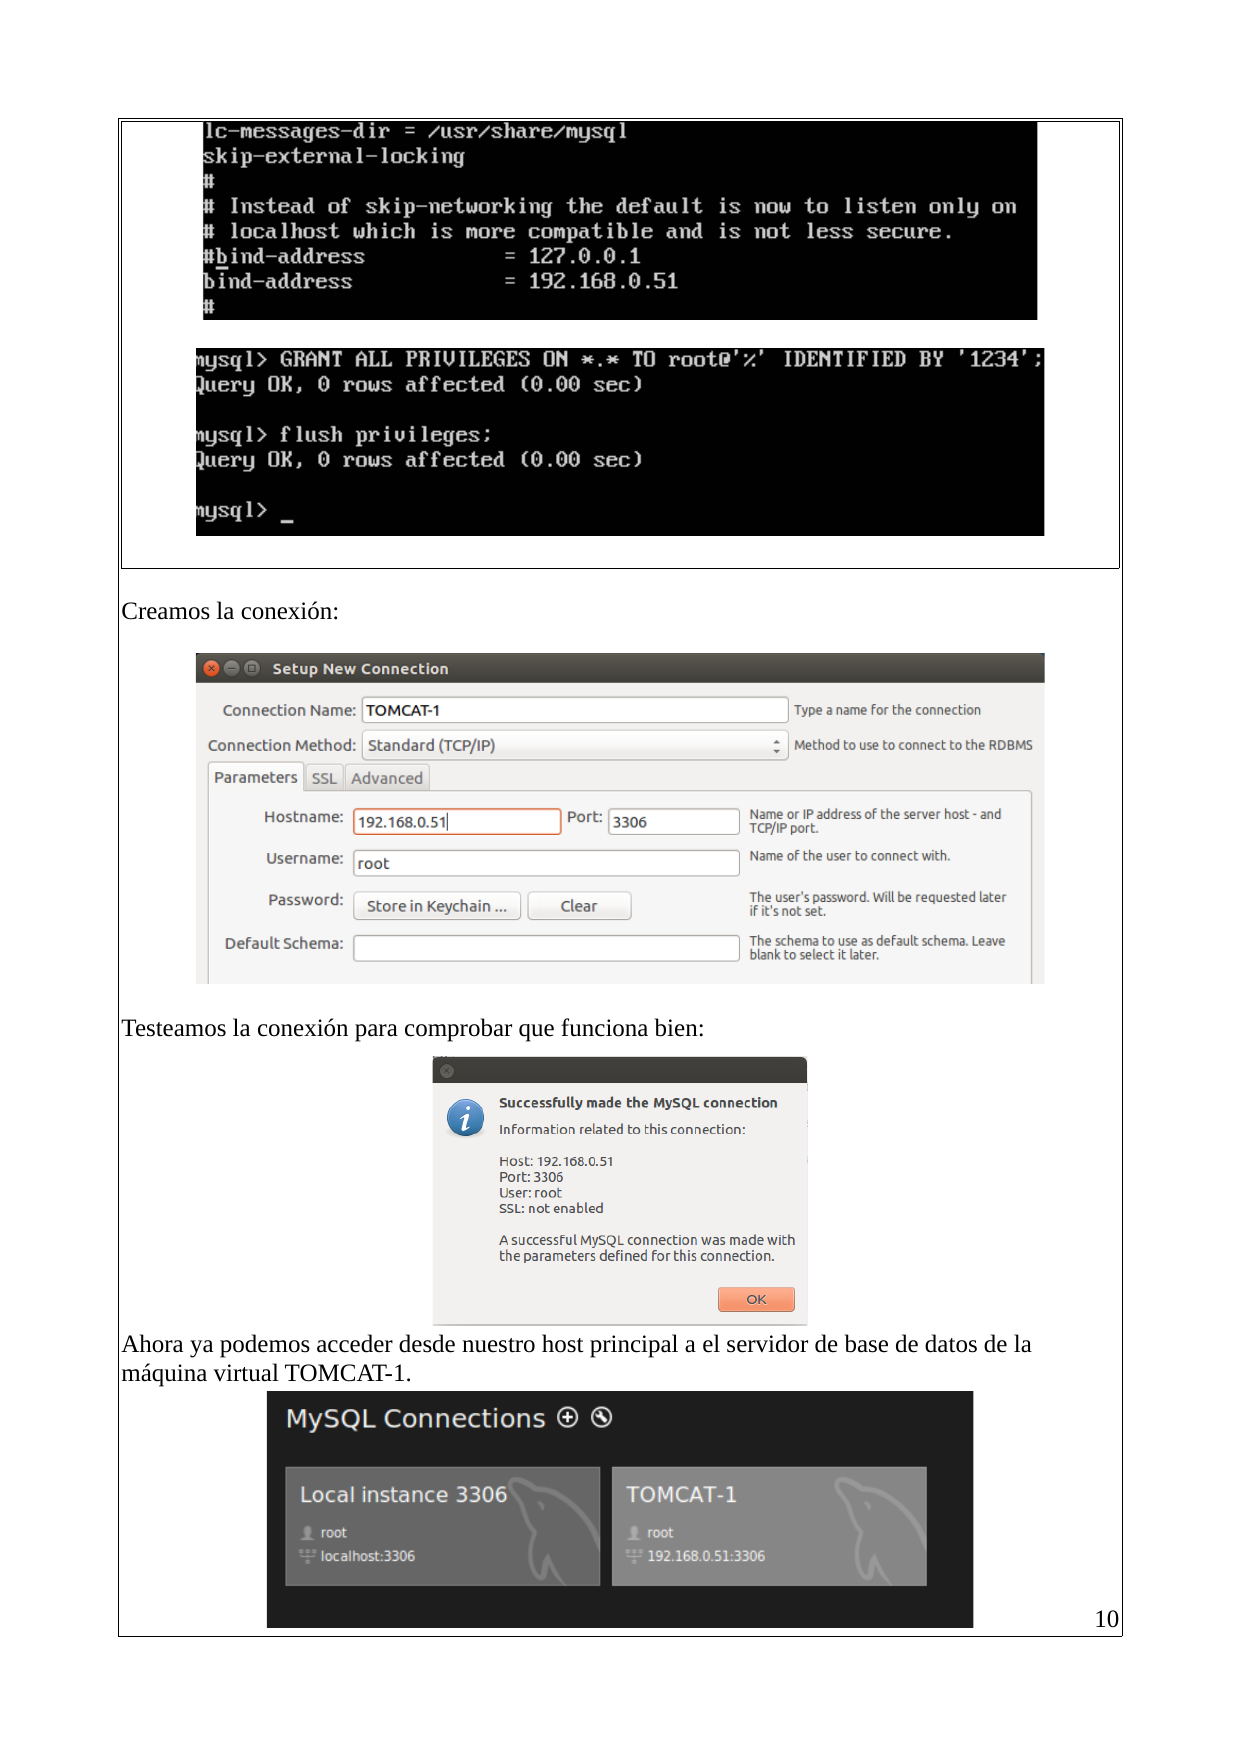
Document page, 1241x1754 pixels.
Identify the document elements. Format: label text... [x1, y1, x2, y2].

picture [266, 1391, 974, 1628]
text Ahora ya podemos acceder desde nuestro host principal a el servidor de base de datos de la máquina virtual TOMCAT-1. [121, 1329, 1119, 1386]
picture [196, 348, 1045, 536]
picture [195, 653, 1045, 984]
picture [432, 1056, 808, 1326]
text Testeamos la conexión para comprobar que funciona bien: [121, 1013, 1119, 1041]
text Creamos la conexión: [121, 596, 1119, 625]
picture [202, 121, 1038, 320]
